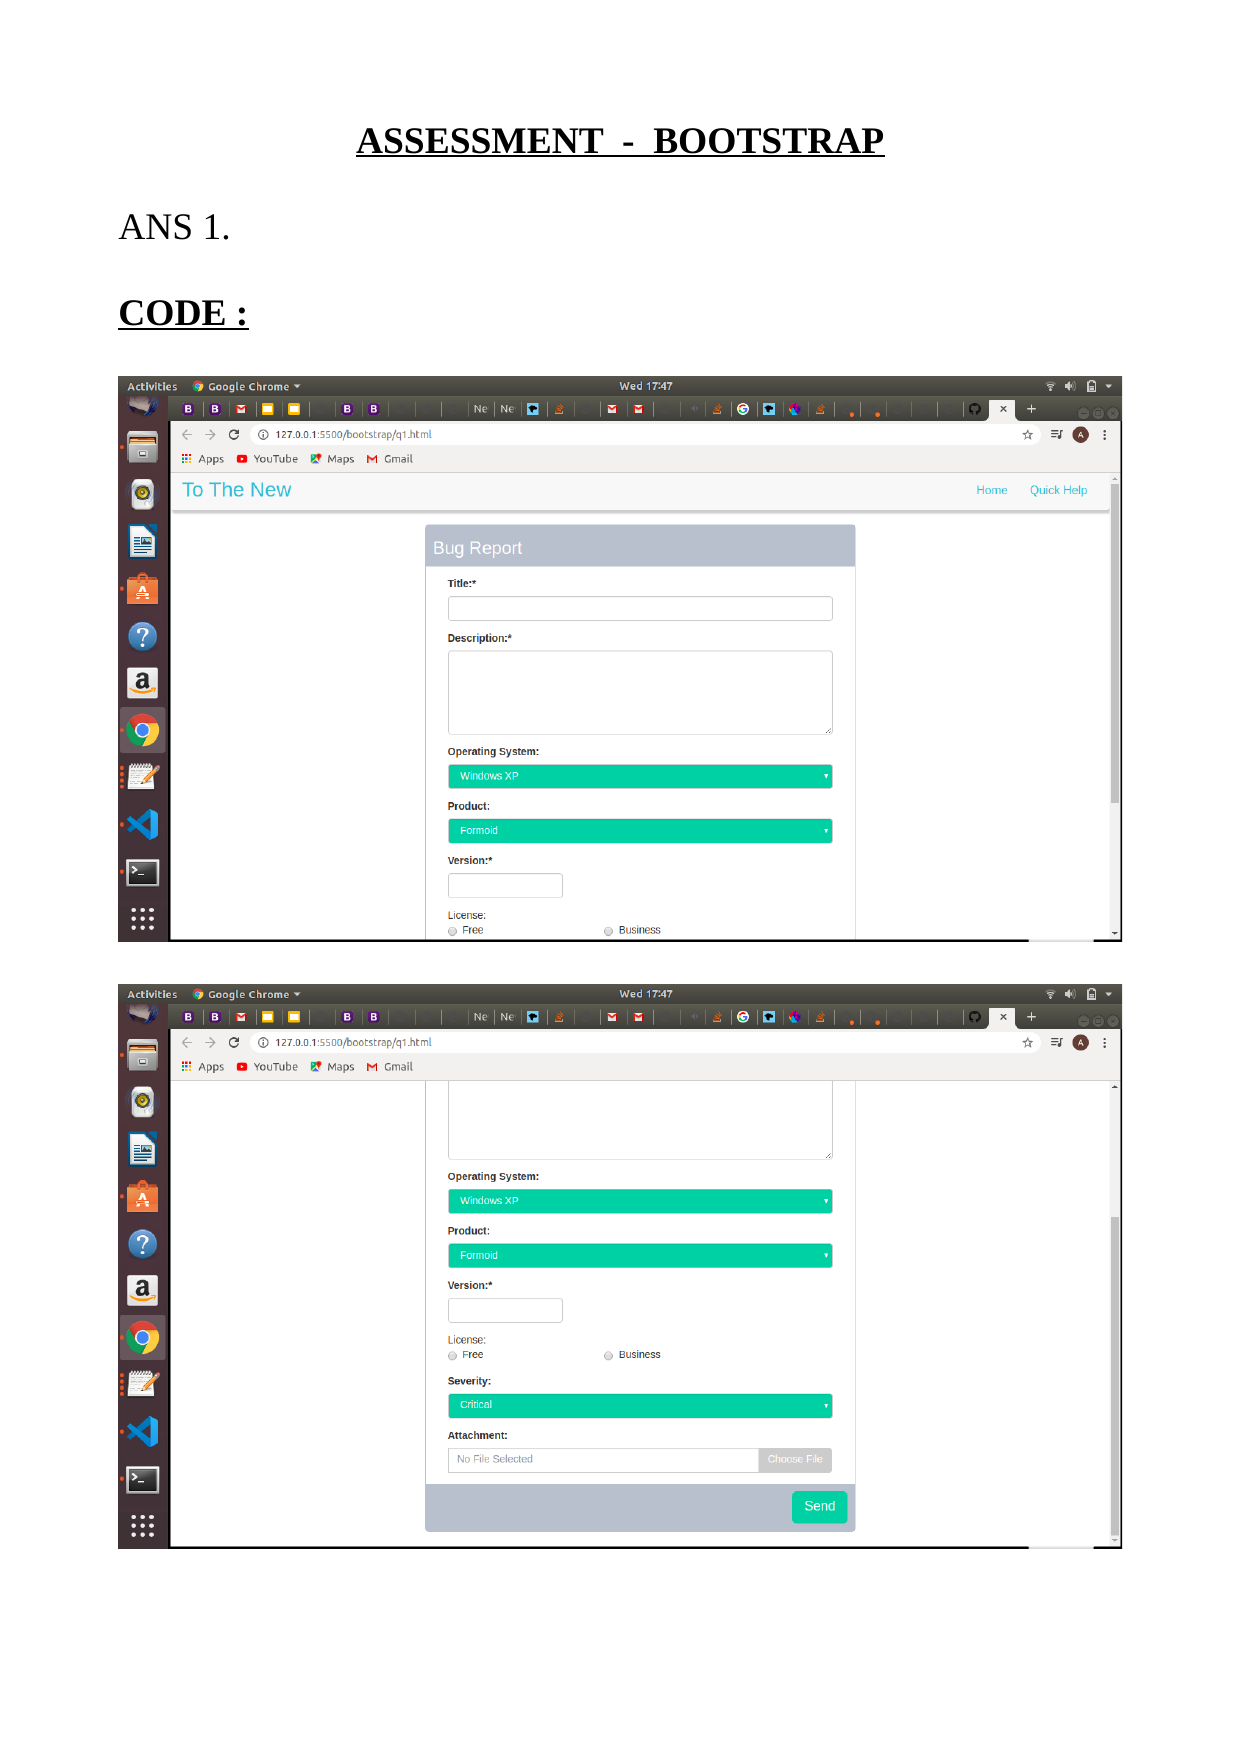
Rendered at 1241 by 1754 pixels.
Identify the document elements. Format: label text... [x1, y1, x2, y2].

picture [118, 984, 1123, 1549]
picture [118, 376, 1123, 942]
text ANS 1. [118, 204, 1122, 247]
text CODE : [118, 291, 1122, 334]
text ASSESSMENT - BOOTSTRAP [118, 118, 1122, 161]
